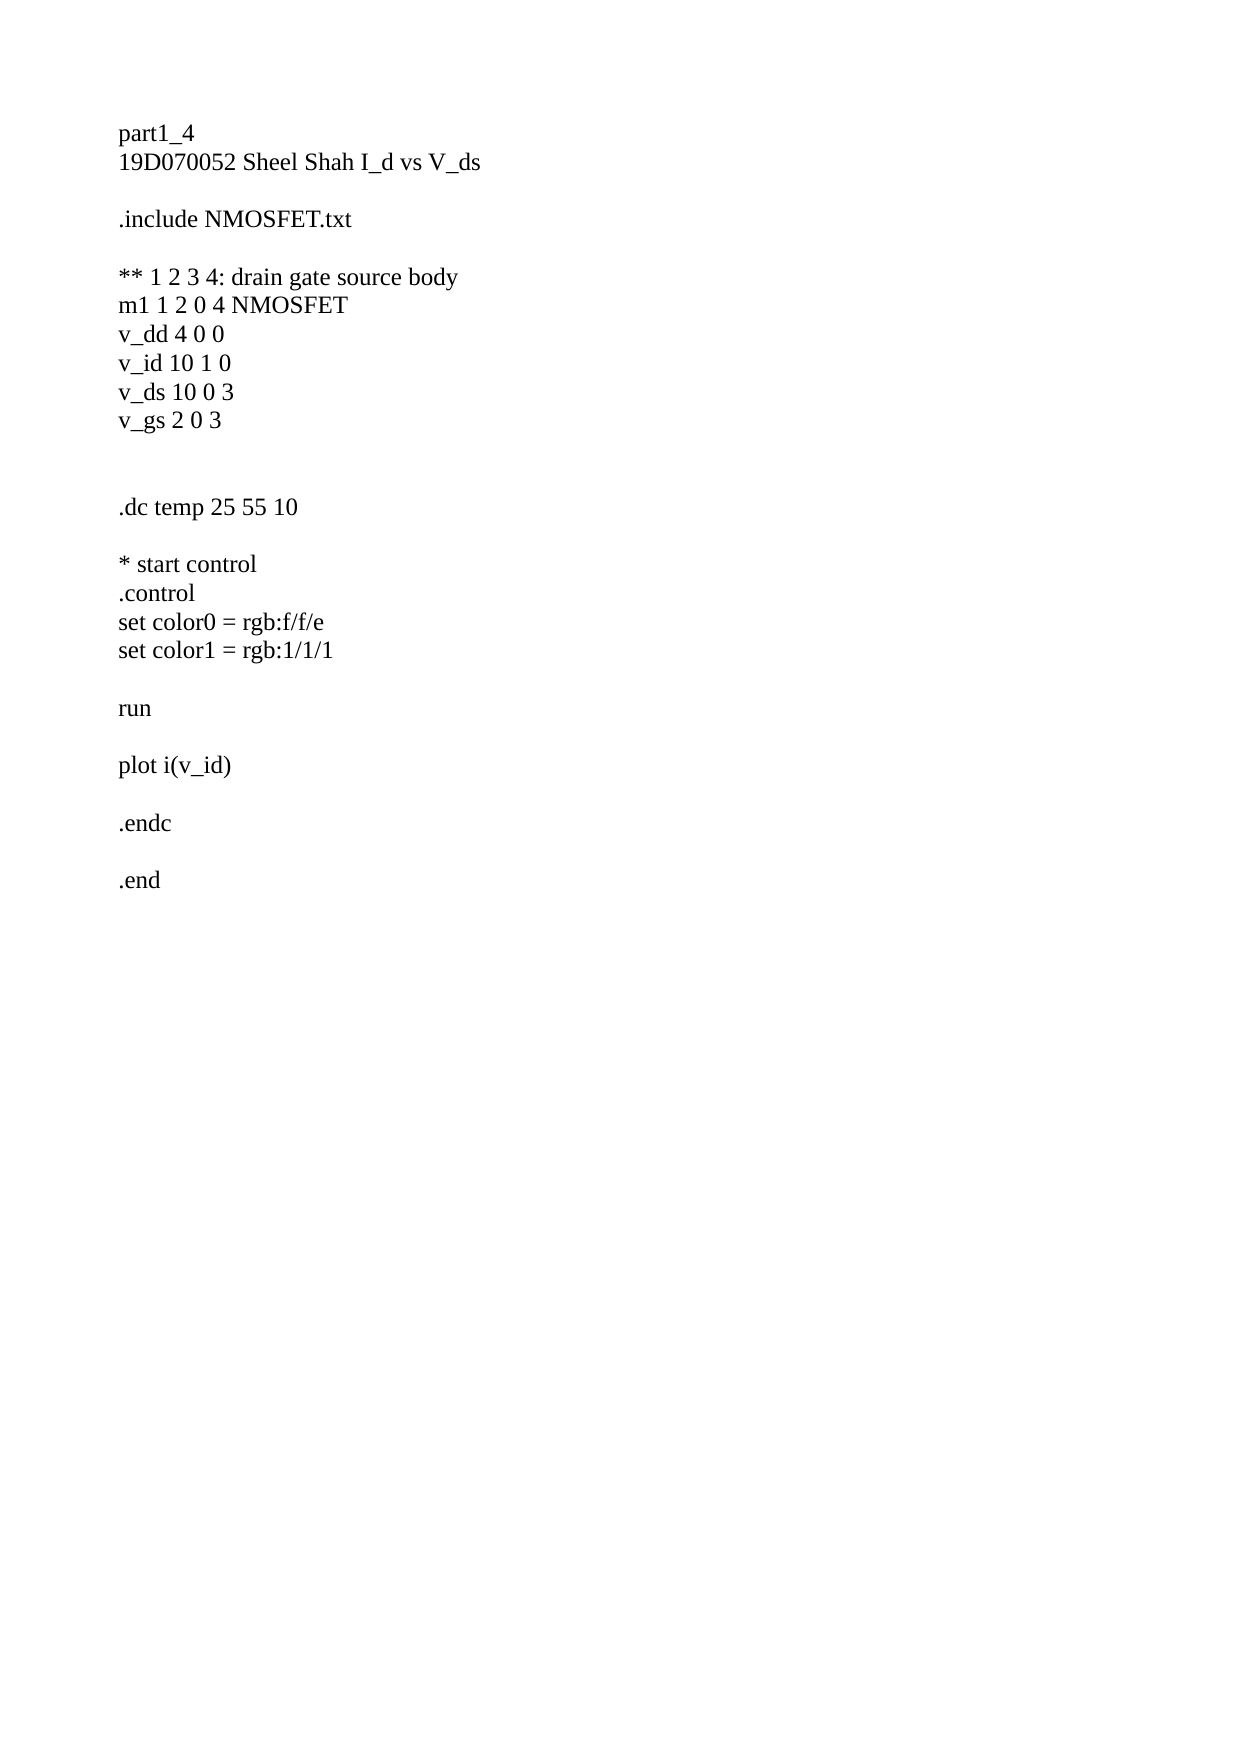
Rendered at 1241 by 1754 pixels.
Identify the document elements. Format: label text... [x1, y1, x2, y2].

text m1 1 2 0 4 NMOSFET [118, 291, 1122, 319]
text * start control [118, 549, 1122, 578]
text set color1 = rgb:1/1/1 [118, 636, 1122, 664]
text .include NMOSFET.txt [118, 204, 1122, 233]
text v_id 10 1 0 [118, 348, 1122, 377]
text .endc [118, 808, 1122, 837]
text .dc temp 25 55 10 [118, 492, 1122, 521]
text .control [118, 578, 1122, 607]
text v_dd 4 0 0 [118, 319, 1122, 348]
text v_gs 2 0 3 [118, 406, 1122, 434]
text .end [118, 866, 1122, 894]
text run [118, 693, 1122, 722]
text 19D070052 Sheel Shah I_d vs V_ds [118, 147, 1122, 176]
text plot i(v_id) [118, 751, 1122, 779]
text v_ds 10 0 3 [118, 377, 1122, 406]
text part1_4 [118, 118, 1122, 147]
text ** 1 2 3 4: drain gate source body [118, 262, 1122, 291]
text set color0 = rgb:f/f/e [118, 607, 1122, 636]
